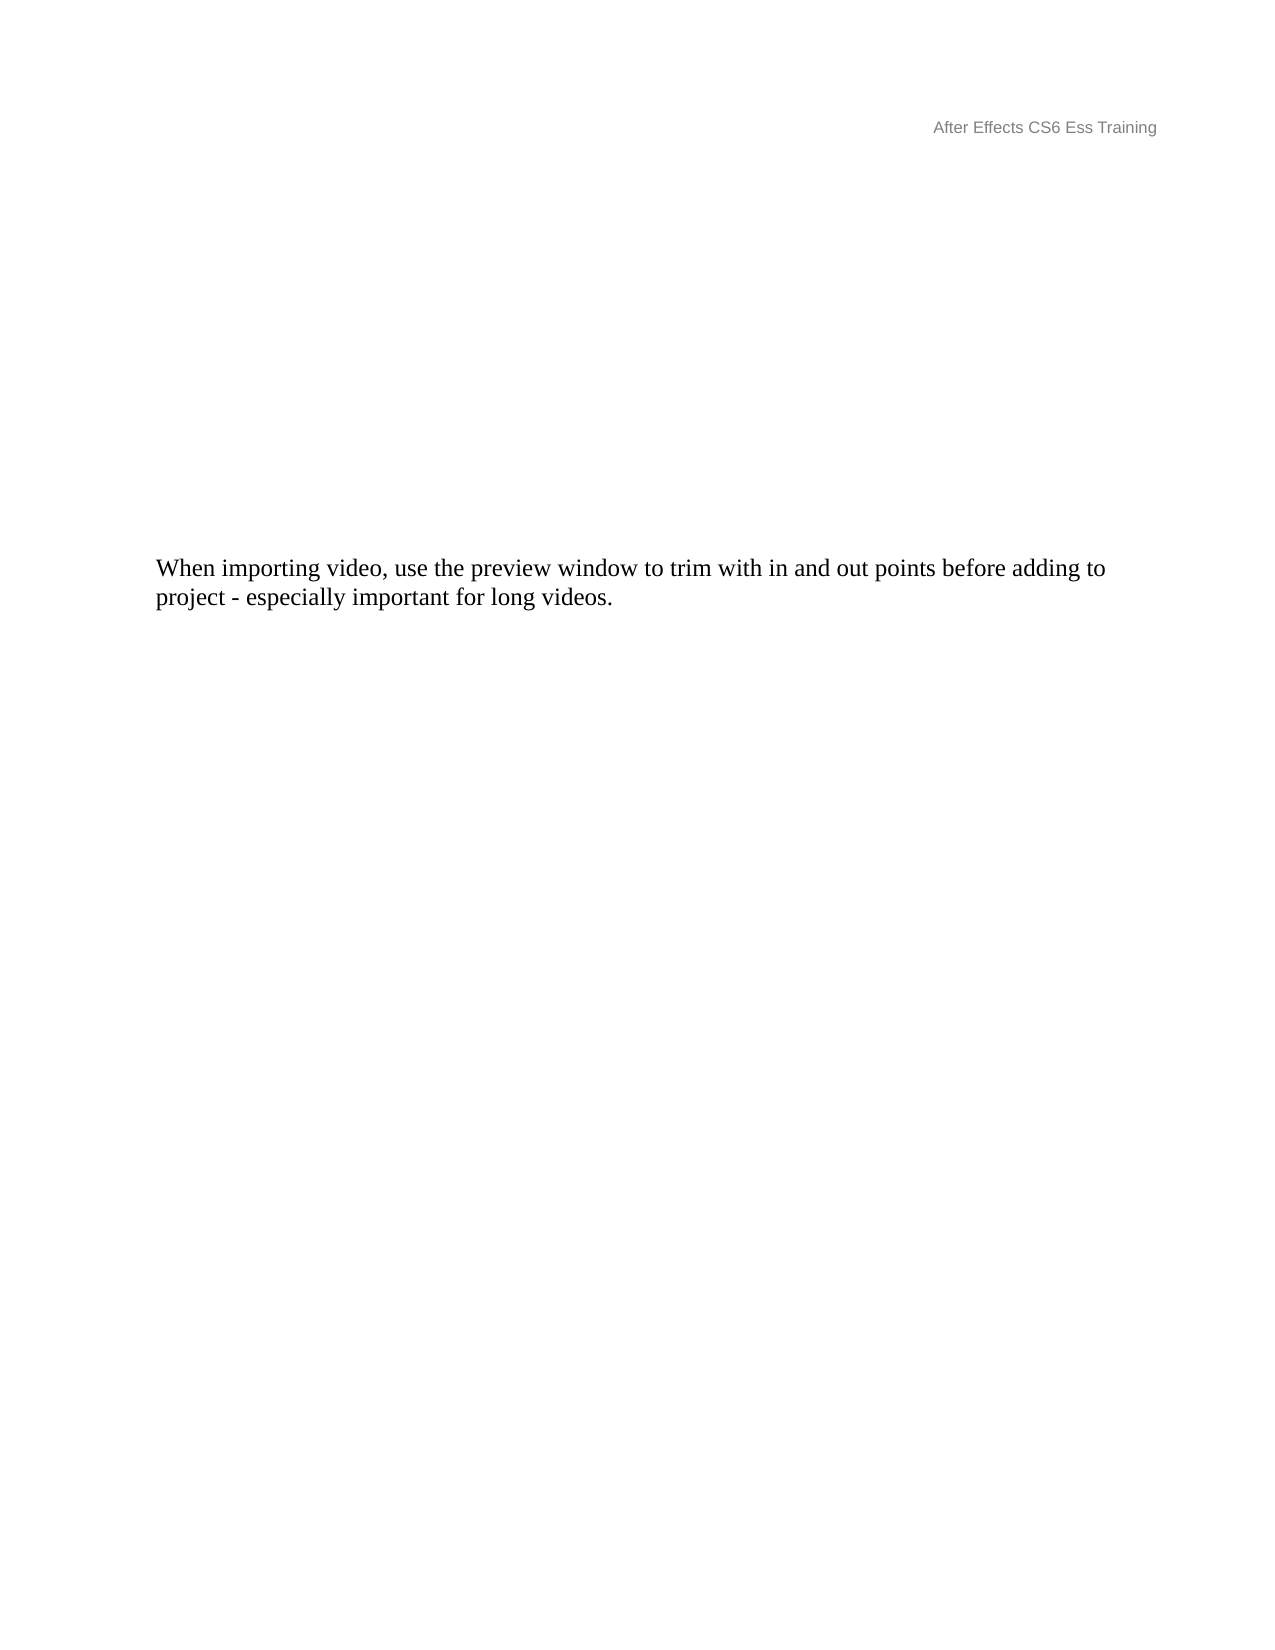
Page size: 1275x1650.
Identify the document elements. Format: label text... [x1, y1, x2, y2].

table_cell [260, 408, 1157, 437]
table_cell [118, 293, 260, 322]
table_cell [118, 408, 260, 437]
table_cell [260, 379, 1157, 408]
table_cell [260, 207, 1157, 236]
table_cell [118, 207, 260, 236]
table_cell [118, 264, 260, 293]
table_cell [260, 178, 1157, 207]
text When importing video, use the preview window to trim with in and out points before adding to project - especially important for long videos. [156, 553, 1157, 611]
table_cell [260, 264, 1157, 293]
table_cell [260, 236, 1157, 264]
table_cell [118, 236, 260, 264]
table_cell [260, 437, 1157, 466]
table_cell [118, 351, 260, 379]
table_cell [118, 178, 260, 207]
table_cell [260, 293, 1157, 322]
table_cell [118, 437, 260, 466]
table_cell [260, 351, 1157, 379]
table_cell [118, 322, 260, 351]
table_cell [260, 322, 1157, 351]
table_cell [118, 379, 260, 408]
